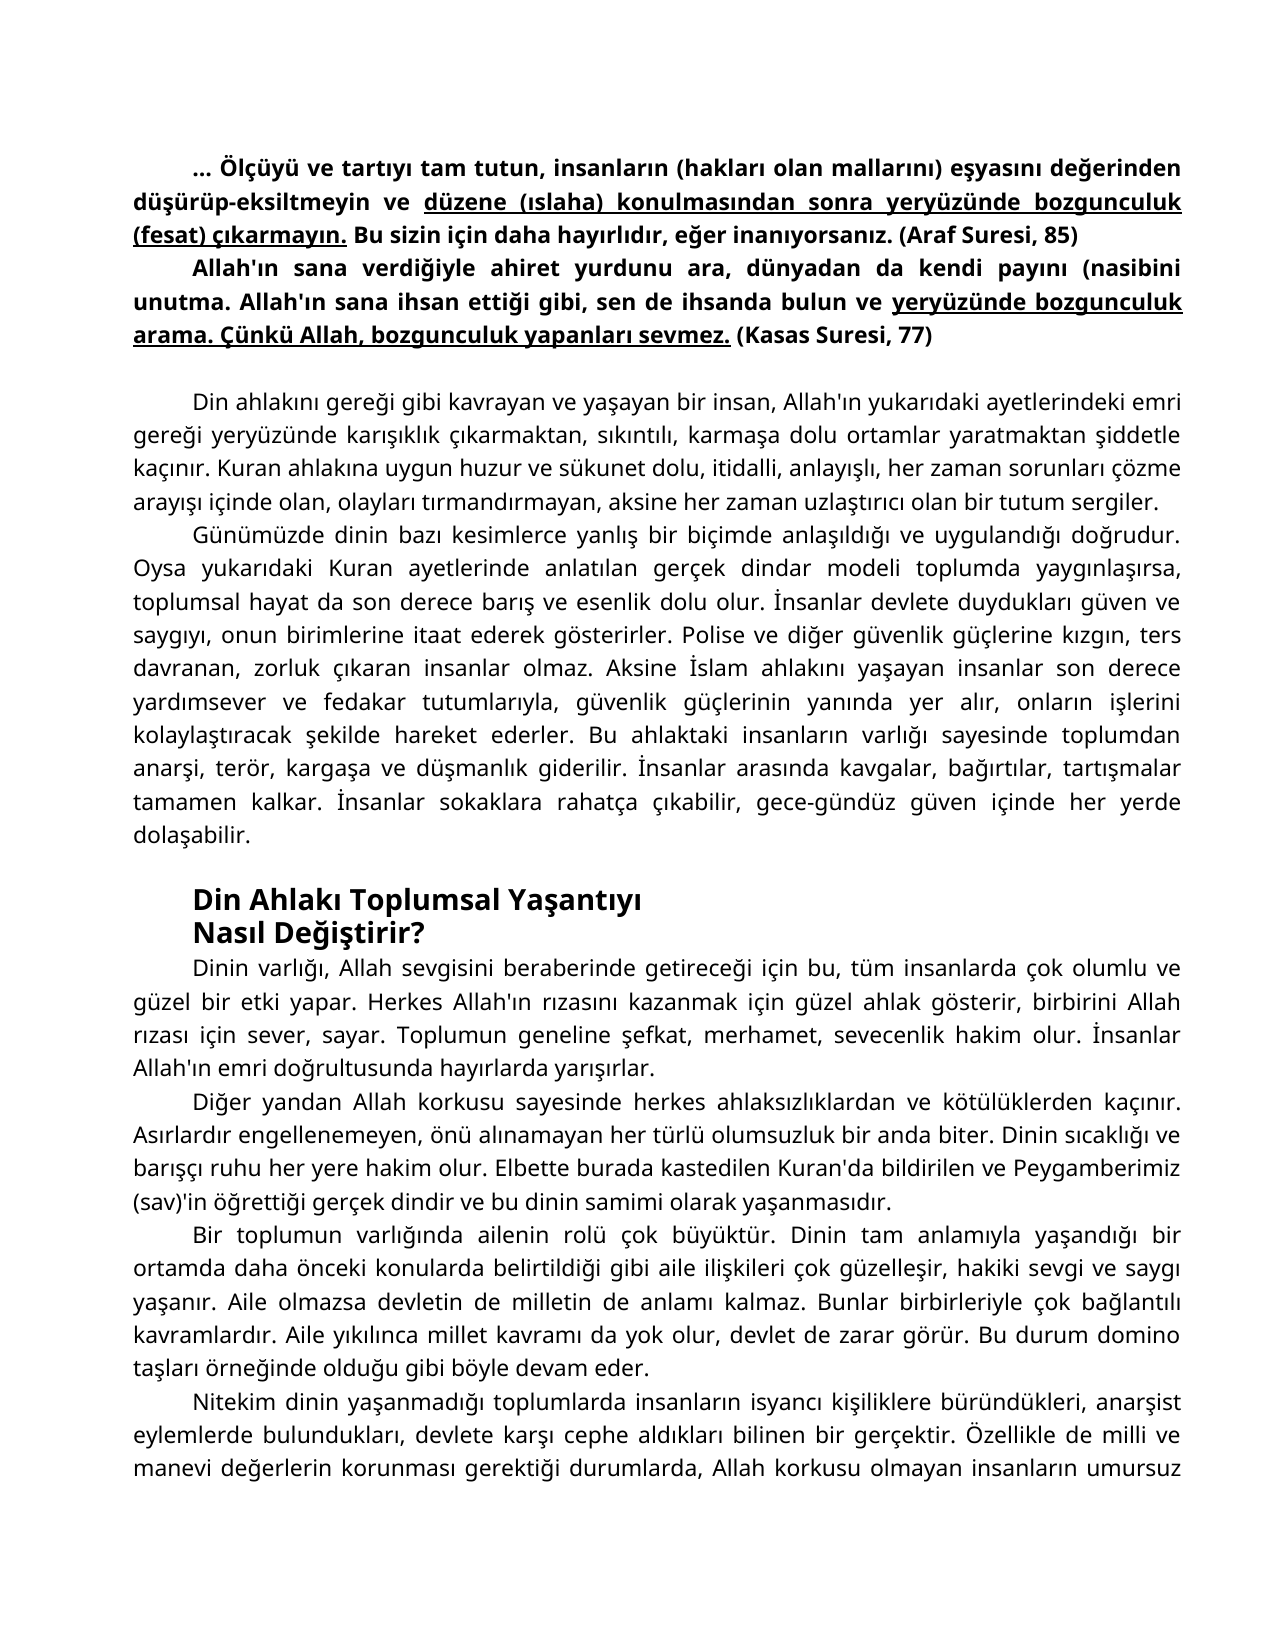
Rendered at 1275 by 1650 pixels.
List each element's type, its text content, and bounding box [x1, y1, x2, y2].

text Din ahlakını gereği gibi kavrayan ve yaşayan bir insan, Allah'ın yukarıdaki ayetlerindeki emri gereği yeryüzünde karışıklık çıkarmaktan, sıkıntılı, karmaşa dolu ortamlar yaratmaktan şiddetle kaçınır. Kuran ahlakına uygun huzur ve sükunet dolu, itidalli, anlayışlı, her zaman sorunları çözme arayışı içinde olan, olayları tırmandırmayan, aksine her zaman uzlaştırıcı olan bir tutum sergiler. [133, 383, 1182, 517]
text Allah'ın sana verdiğiyle ahiret yurdunu ara, dünyadan da kendi payını (nasibini unutma. Allah'ın sana ihsan ettiği gibi, sen de ihsanda bulun ve yeryüzünde bozgunculuk arama. Çünkü Allah, bozgunculuk yapanları sevmez. (Kasas Suresi, 77) [133, 250, 1182, 350]
text Diğer yandan Allah korkusu sayesinde herkes ahlaksızlıklardan ve kötülüklerden kaçınır. Asırlardır engellenemeyen, önü alınamayan her türlü olumsuzluk bir anda biter. Dinin sıcaklığı ve barışçı ruhu her yere hakim olur. Elbette burada kastedilen Kuran'da bildirilen ve Peygamberimiz (sav)'in öğrettiği gerçek dindir ve bu dinin samimi olarak yaşanmasıdır. [133, 1083, 1182, 1217]
text Bir toplumun varlığında ailenin rolü çok büyüktür. Dinin tam anlamıyla yaşandığı bir ortamda daha önceki konularda belirtildiği gibi aile ilişkileri çok güzelleşir, hakiki sevgi ve saygı yaşanır. Aile olmazsa devletin de milletin de anlamı kalmaz. Bunlar birbirleriyle çok bağlantılı kavramlardır. Aile yıkılınca millet kavramı da yok olur, devlet de zarar görür. Bu durum domino taşları örneğinde olduğu gibi böyle devam eder. [133, 1217, 1182, 1383]
text Din Ahlakı Toplumsal Yaşantıyı [133, 883, 1182, 917]
text Nasıl Değiştirir? [133, 917, 1182, 950]
text … Ölçüyü ve tartıyı tam tutun, insanların (hakları olan mallarını) eşyasını değerinden düşürüp-eksiltmeyin ve düzene (ıslaha) konulmasından sonra yeryüzünde bozgunculuk (fesat) çıkarmayın. Bu sizin için daha hayırlıdır, eğer inanıyorsanız. (Araf Suresi, 85) [133, 150, 1182, 250]
text Günümüzde dinin bazı kesimlerce yanlış bir biçimde anlaşıldığı ve uygulandığı doğrudur. Oysa yukarıdaki Kuran ayetlerinde anlatılan gerçek dindar modeli toplumda yaygınlaşırsa, toplumsal hayat da son derece barış ve esenlik dolu olur. İnsanlar devlete duydukları güven ve saygıyı, onun birimlerine itaat ederek gösterirler. Polise ve diğer güvenlik güçlerine kızgın, ters davranan, zorluk çıkaran insanlar olmaz. Aksine İslam ahlakını yaşayan insanlar son derece yardımsever ve fedakar tutumlarıyla, güvenlik güçlerinin yanında yer alır, onların işlerini kolaylaştıracak şekilde hareket ederler. Bu ahlaktaki insanların varlığı sayesinde toplumdan anarşi, terör, kargaşa ve düşmanlık giderilir. İnsanlar arasında kavgalar, bağırtılar, tartışmalar tamamen kalkar. İnsanlar sokaklara rahatça çıkabilir, gece-gündüz güven içinde her yerde dolaşabilir. [133, 517, 1182, 850]
text Dinin varlığı, Allah sevgisini beraberinde getireceği için bu, tüm insanlarda çok olumlu ve güzel bir etki yapar. Herkes Allah'ın rızasını kazanmak için güzel ahlak gösterir, birbirini Allah rızası için sever, sayar. Toplumun geneline şefkat, merhamet, sevecenlik hakim olur. İnsanlar Allah'ın emri doğrultusunda hayırlarda yarışırlar. [133, 950, 1182, 1083]
text Nitekim dinin yaşanmadığı toplumlarda insanların isyancı kişiliklere büründükleri, anarşist eylemlerde bulundukları, devlete karşı cephe aldıkları bilinen bir gerçektir. Özellikle de milli ve manevi değerlerin korunması gerektiği durumlarda, Allah korkusu olmayan insanların umursuz [133, 1383, 1182, 1483]
